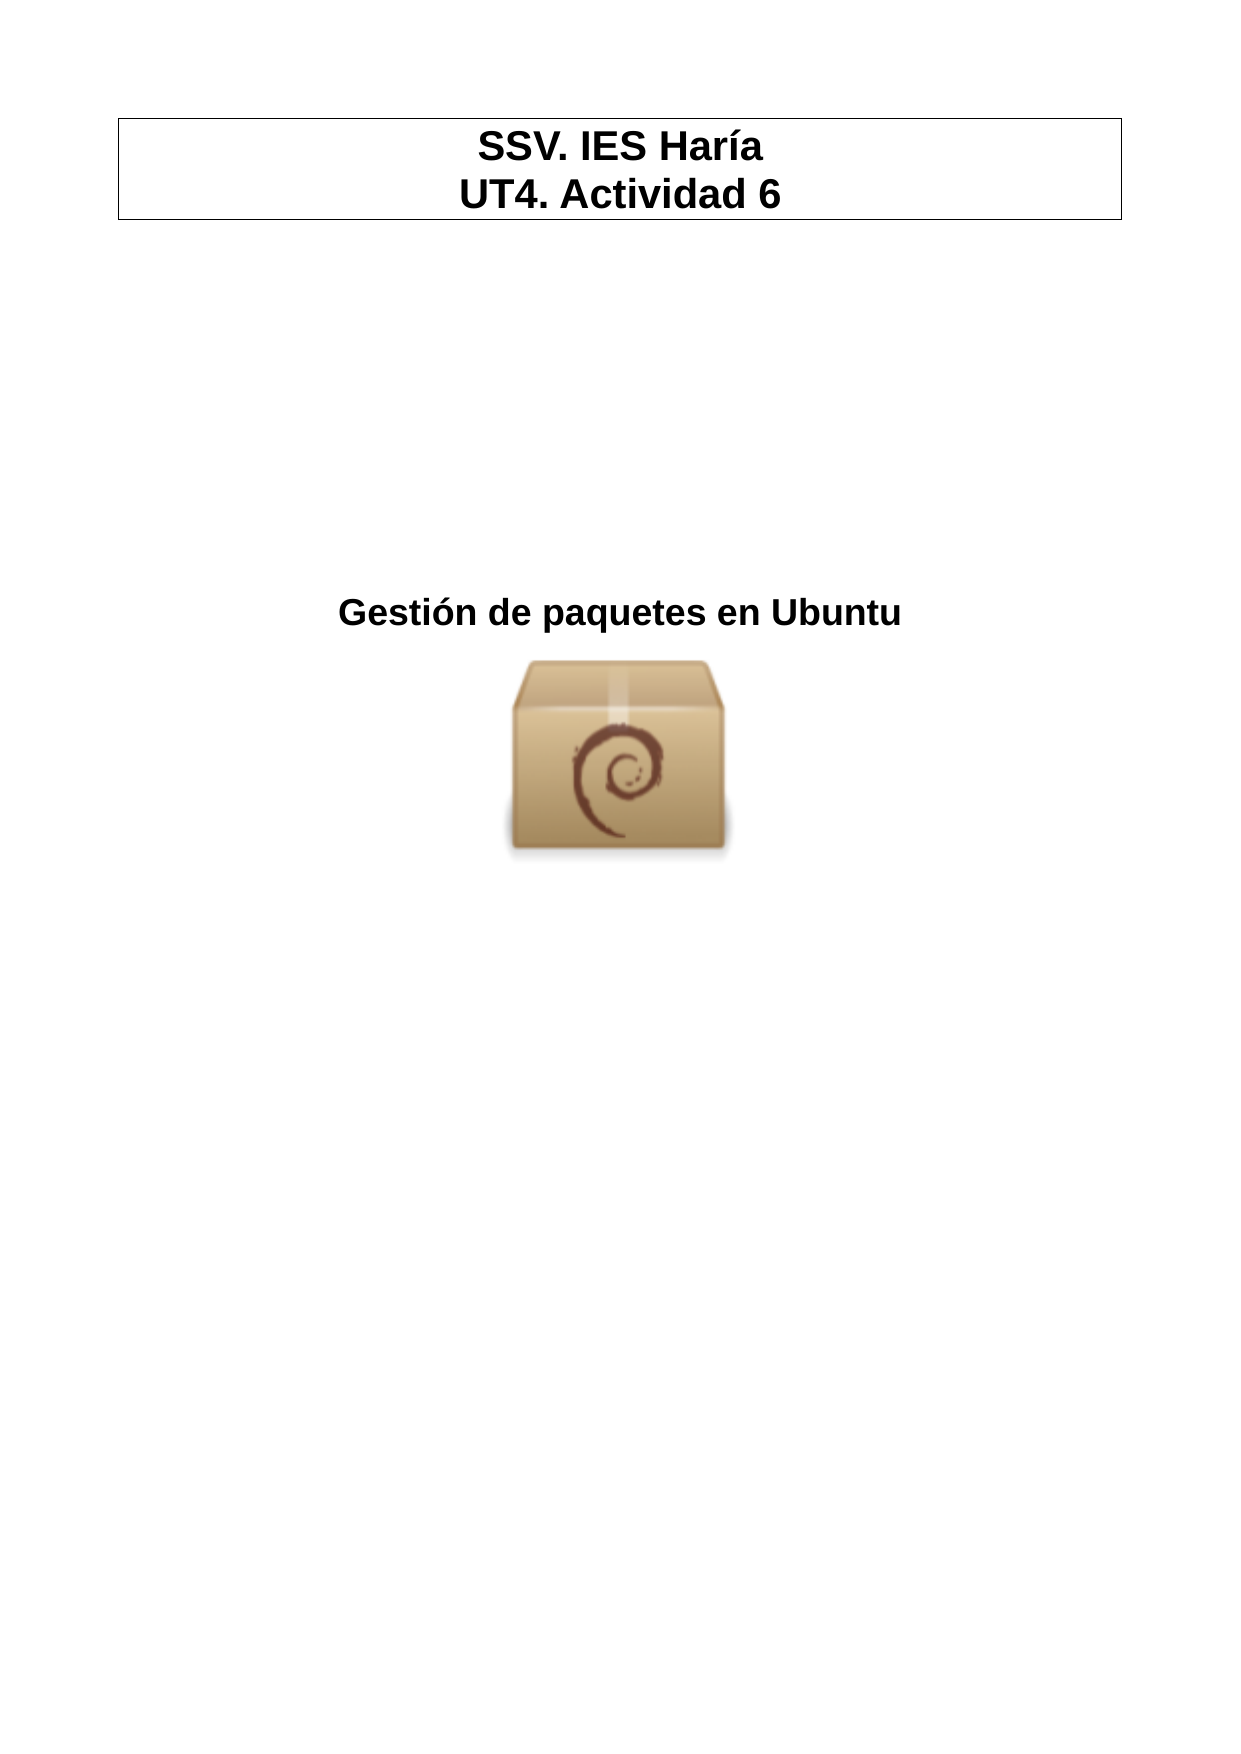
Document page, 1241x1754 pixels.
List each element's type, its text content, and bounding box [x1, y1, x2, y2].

picture [497, 645, 743, 864]
subtitle Gestión de paquetes en Ubuntu [118, 590, 1122, 633]
text UT4. Actividad 6 [119, 166, 1121, 219]
text SSV. IES Haría [119, 119, 1121, 166]
